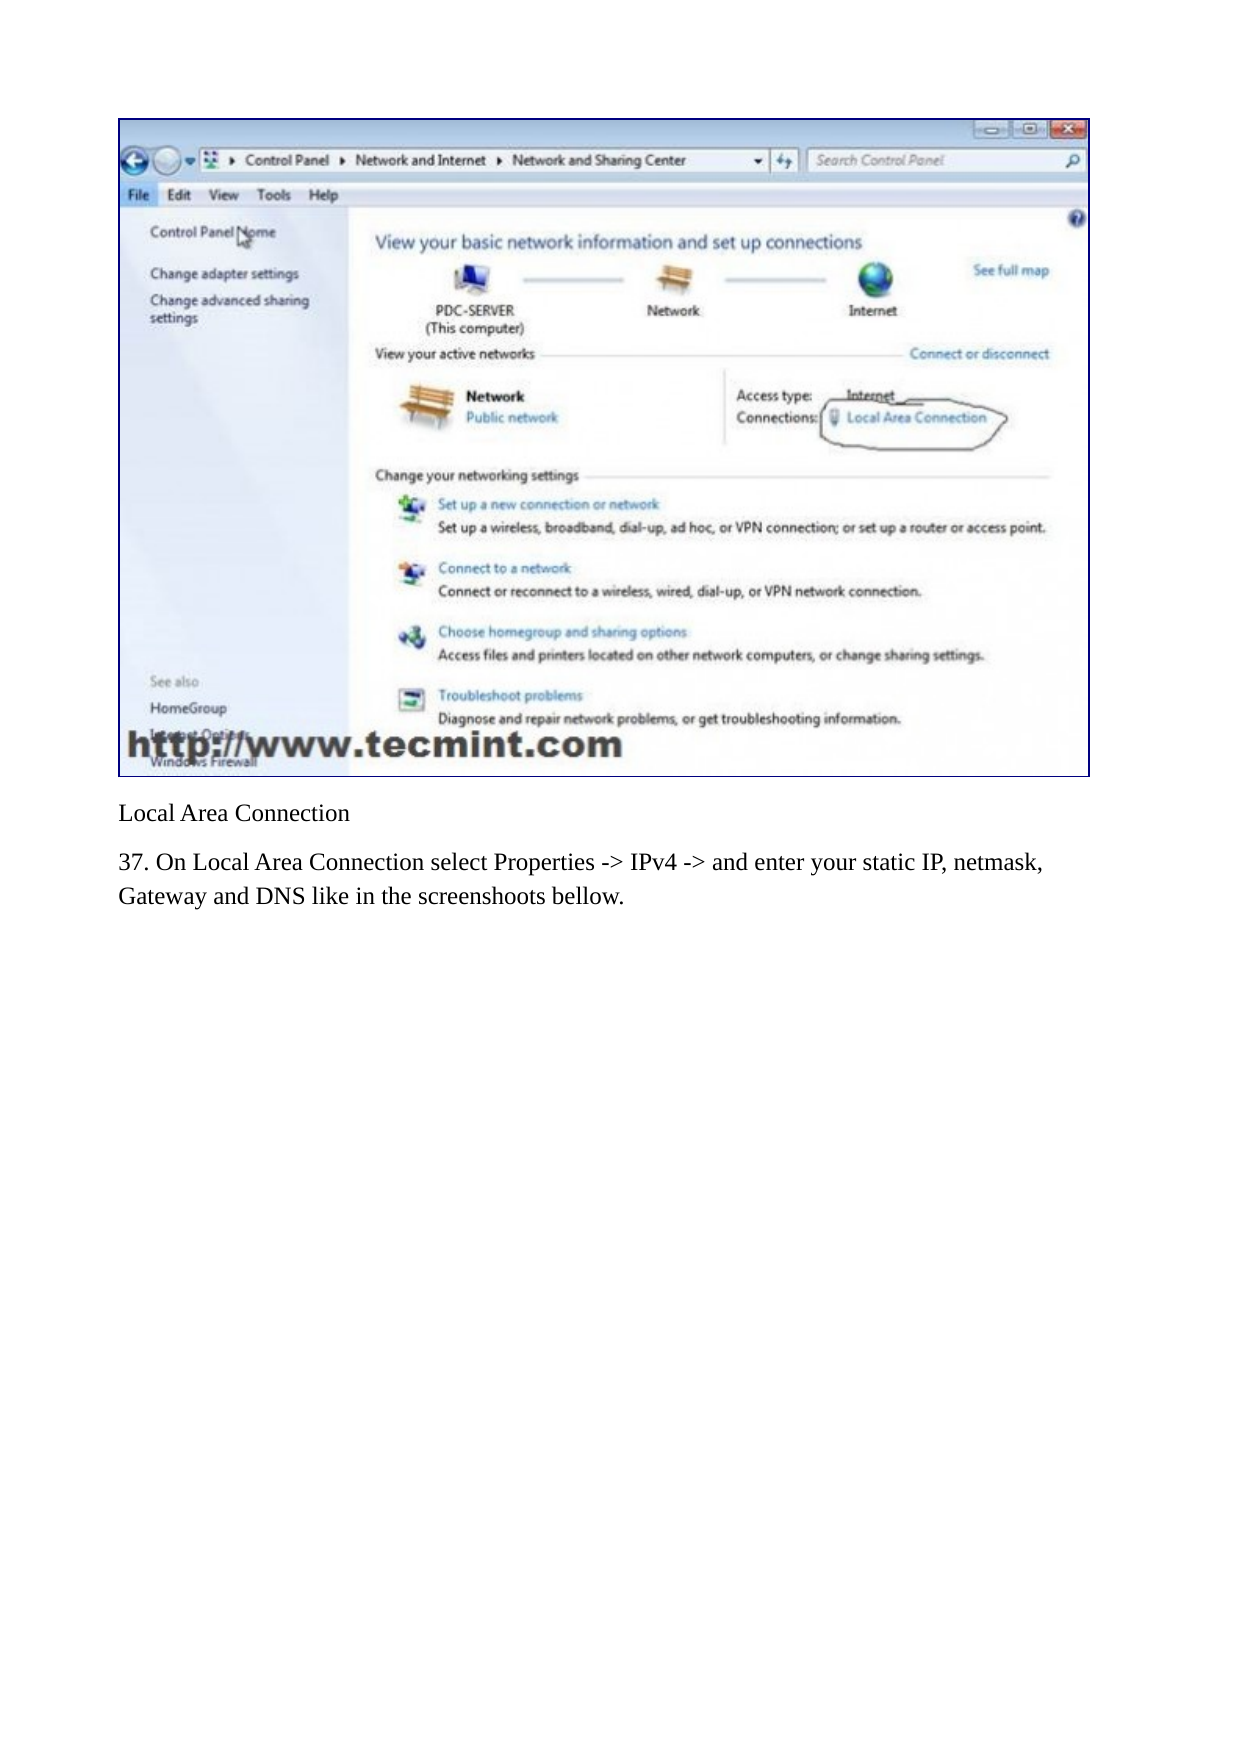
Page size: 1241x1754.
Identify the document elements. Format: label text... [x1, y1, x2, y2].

picture [120, 120, 1088, 776]
text 37. On Local Area Connection select Properties -> IPv4 -> and enter your static IP, netmask, Gateway and DNS like in the screenshoots bellow. [118, 847, 1122, 910]
text Local Area Connection [118, 798, 1122, 827]
